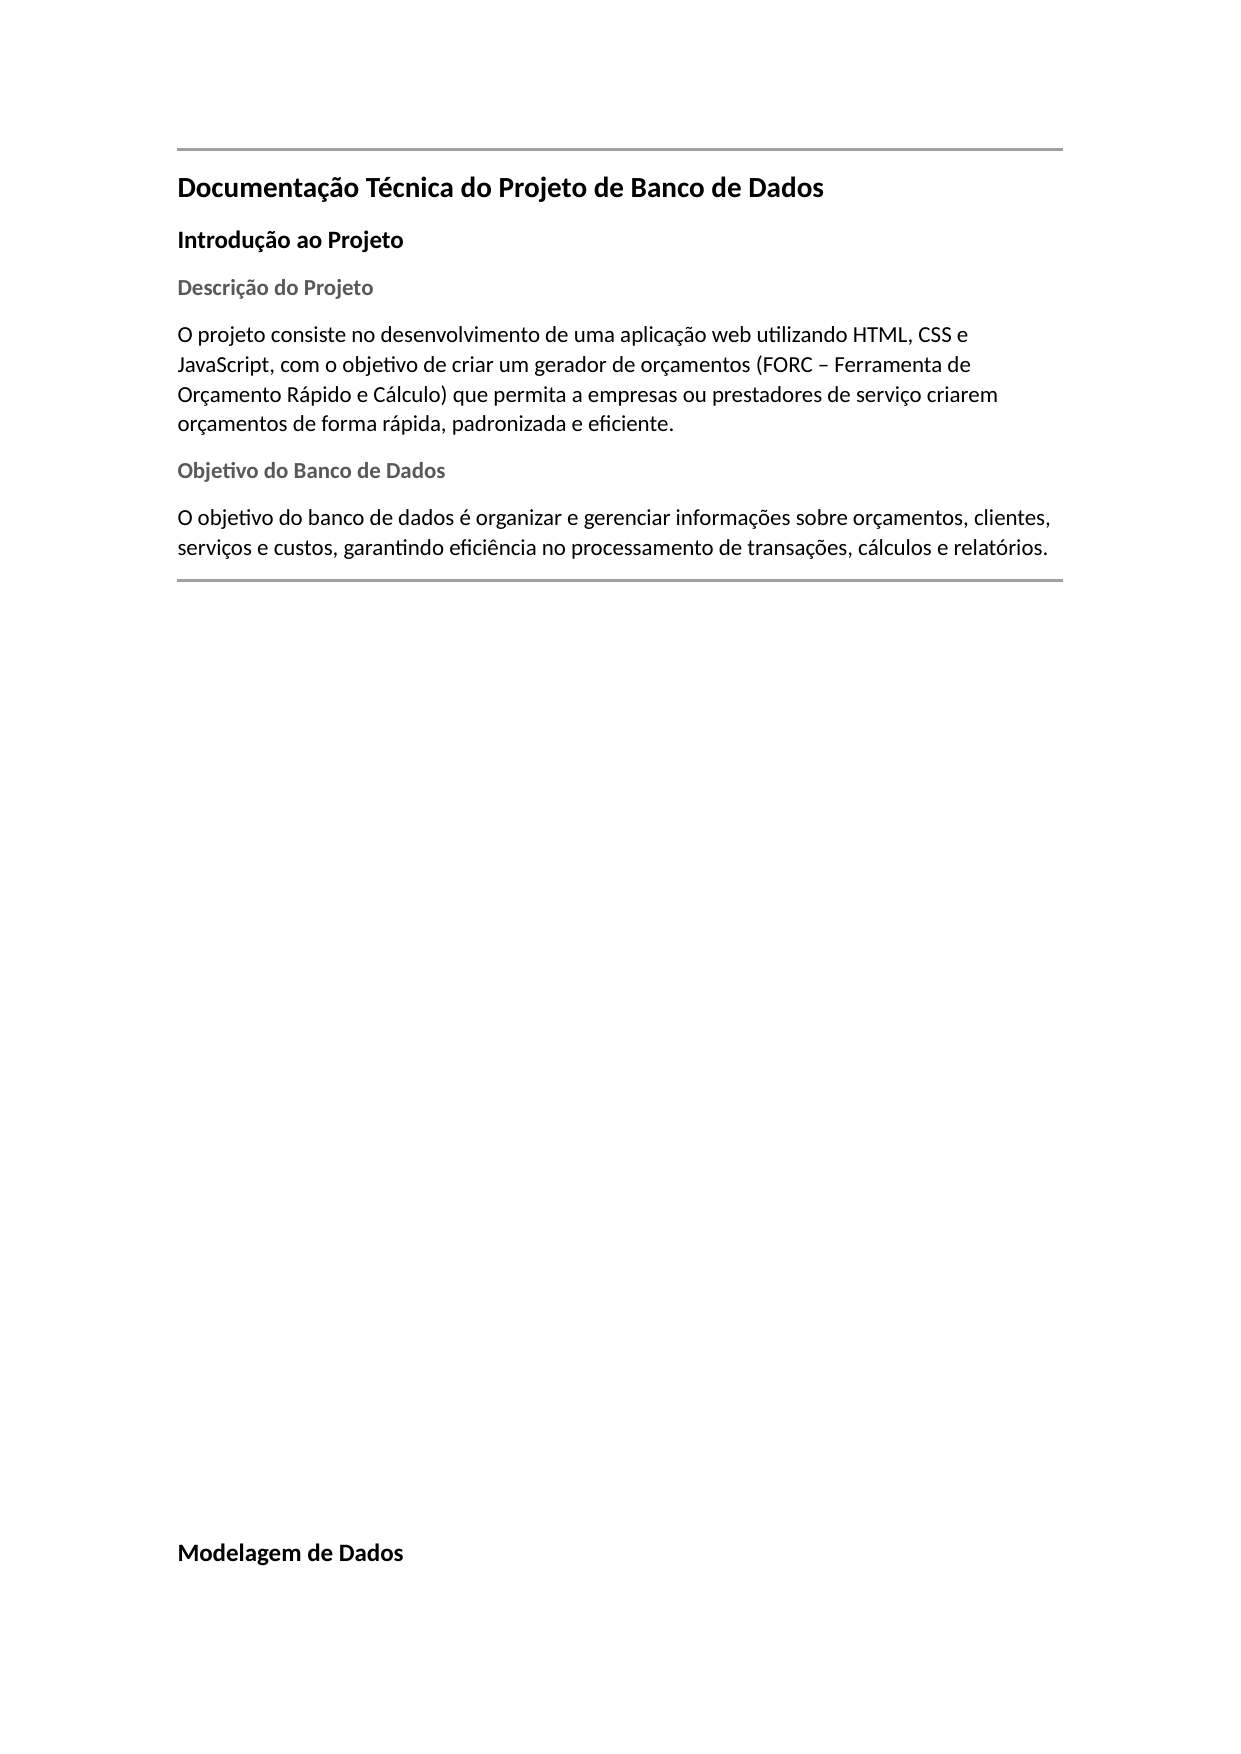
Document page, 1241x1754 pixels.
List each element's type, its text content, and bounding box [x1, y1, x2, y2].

text O projeto consiste no desenvolvimento de uma aplicação web utilizando HTML, CSS e JavaScript, com o objetivo de criar um gerador de orçamentos (FORC – Ferramenta de Orçamento Rápido e Cálculo) que permita a empresas ou prestadores de serviço criarem orçamentos de forma rápida, padronizada e eficiente. [177, 320, 1063, 438]
text O objetivo do banco de dados é organizar e gerenciar informações sobre orçamentos, clientes, serviços e custos, garantindo eficiência no processamento de transações, cálculos e relatórios. [177, 503, 1063, 561]
text Descrição do Projeto [177, 273, 1063, 301]
text Introdução ao Projeto [177, 224, 1063, 254]
text Objetivo do Banco de Dados [177, 456, 1063, 484]
text Modelagem de Dados [177, 1537, 1063, 1568]
text Documentação Técnica do Projeto de Banco de Dados [177, 169, 1063, 205]
